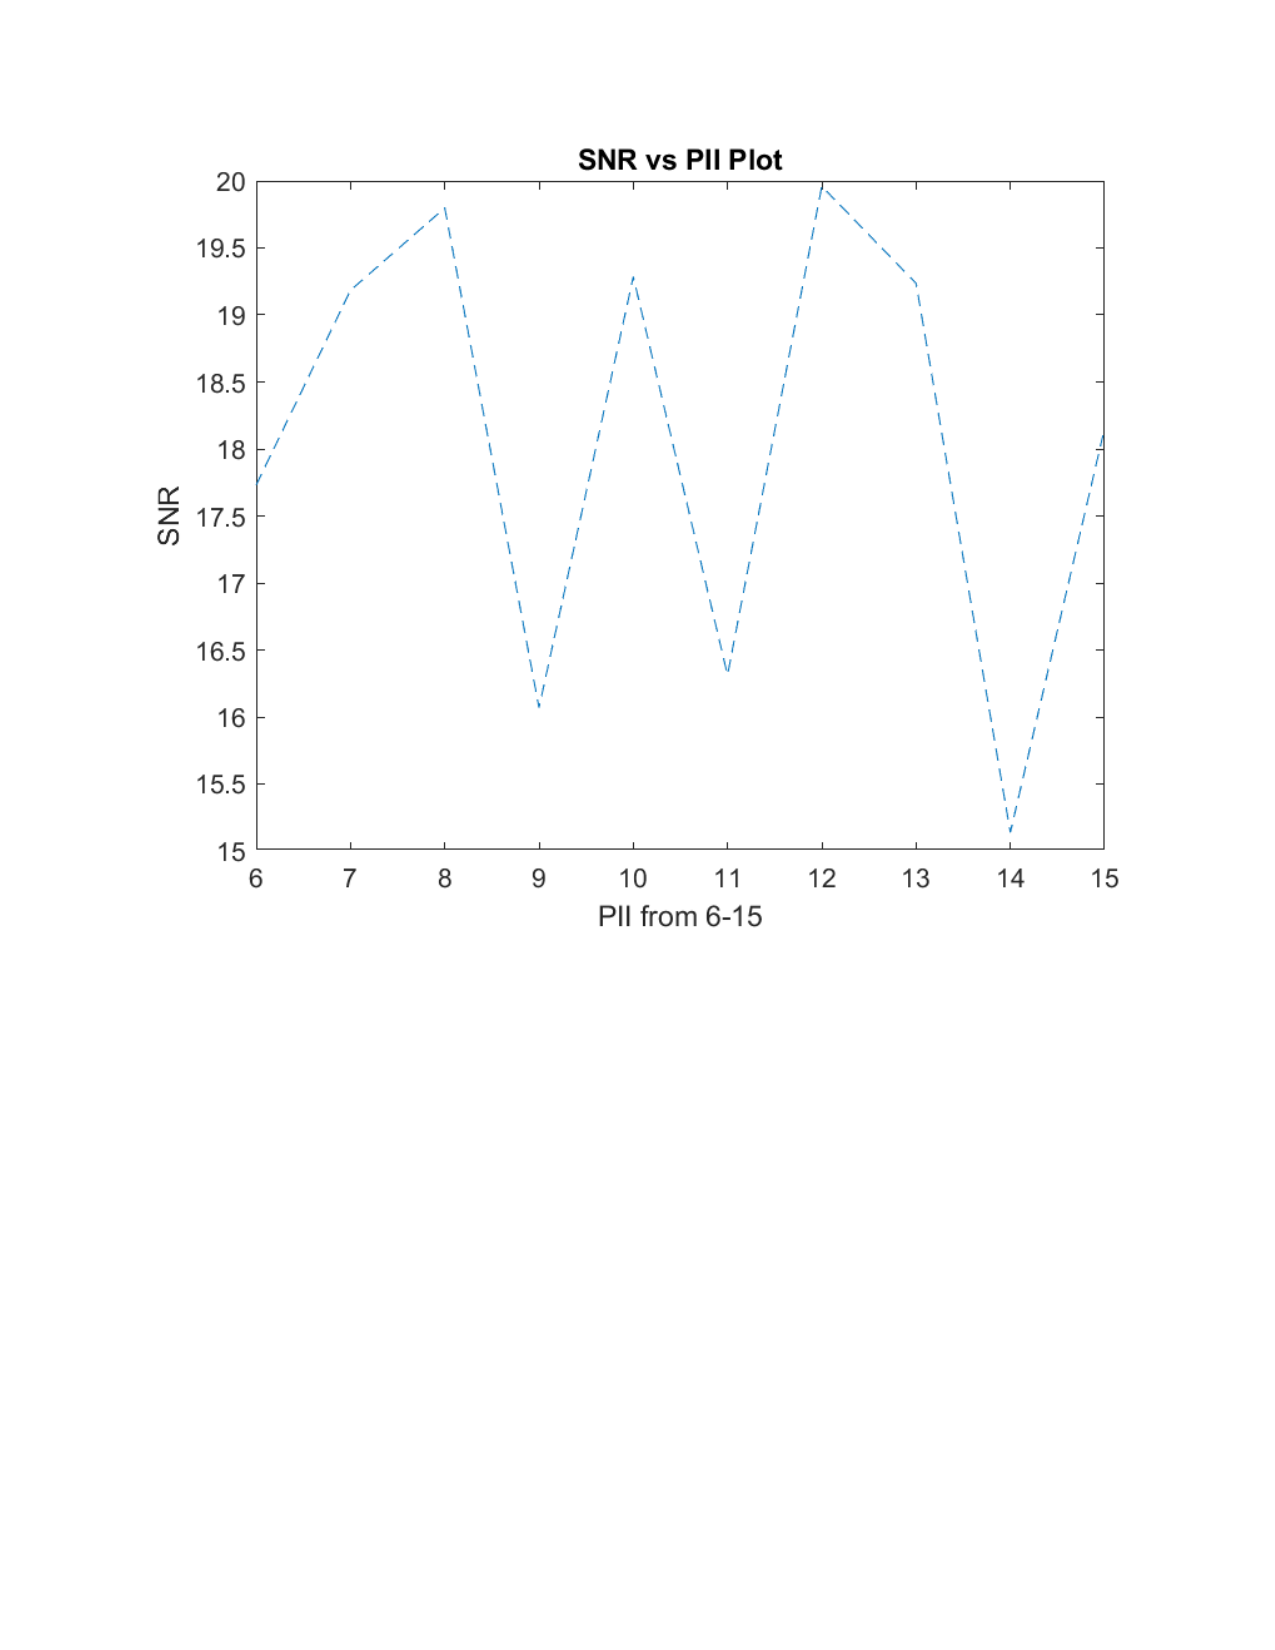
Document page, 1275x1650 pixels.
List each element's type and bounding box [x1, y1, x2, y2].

picture [155, 146, 1120, 930]
